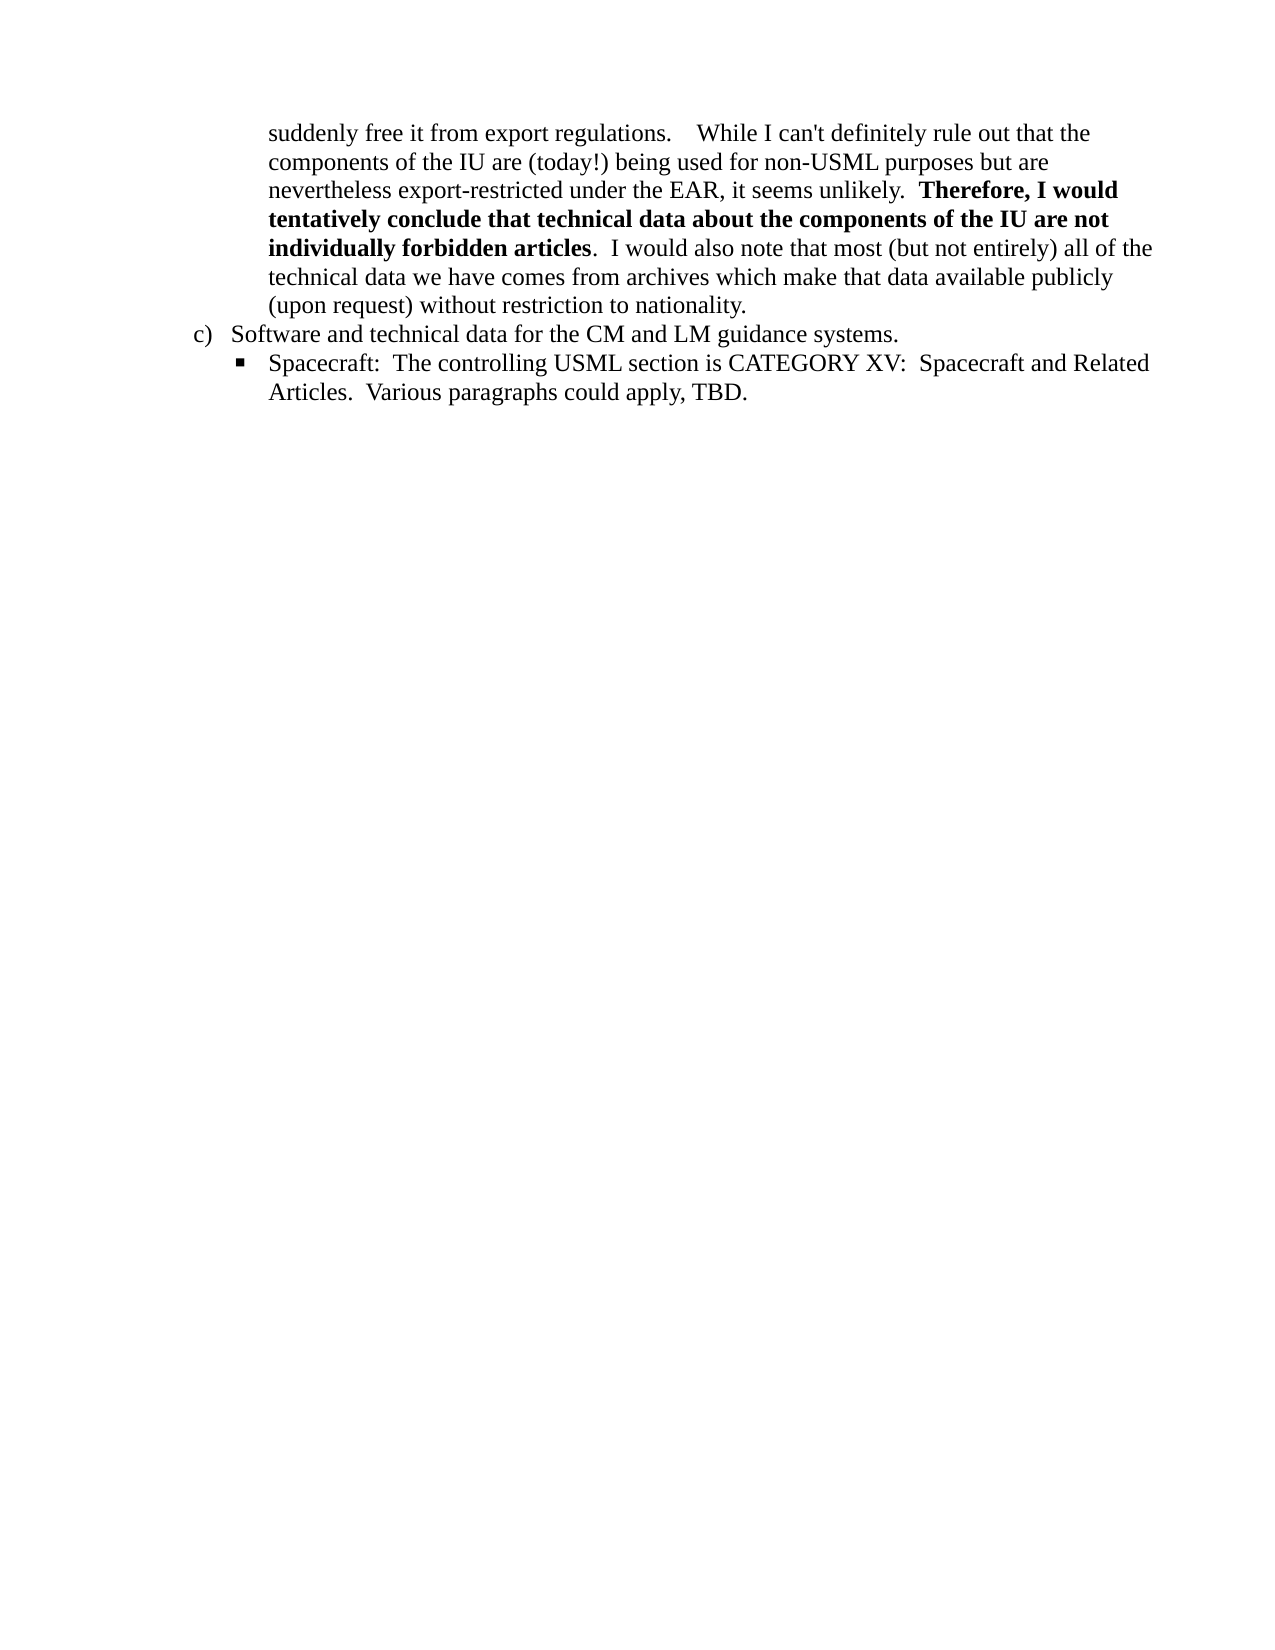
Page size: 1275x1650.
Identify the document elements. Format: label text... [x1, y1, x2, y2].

list suddenly free it from export regulations. While I can't definitely rule out that the components of the IU are (today!) being used for non-USML purposes but are nevertheless export-restricted under the EAR, it seems unlikely. Therefore, I would tentatively conclude that technical data about the components of the IU are not individually forbidden articles. I would also note that most (but not entirely) all of the technical data we have comes from archives which make that data available publicly (upon request) without restriction to nationality. [231, 118, 1157, 319]
list Software and technical data for the CM and LM guidance systems. [193, 319, 1157, 348]
list Spacecraft: The controlling USML section is CATEGORY XV: Spacecraft and Related Articles. Various paragraphs could apply, TBD. [231, 348, 1157, 406]
